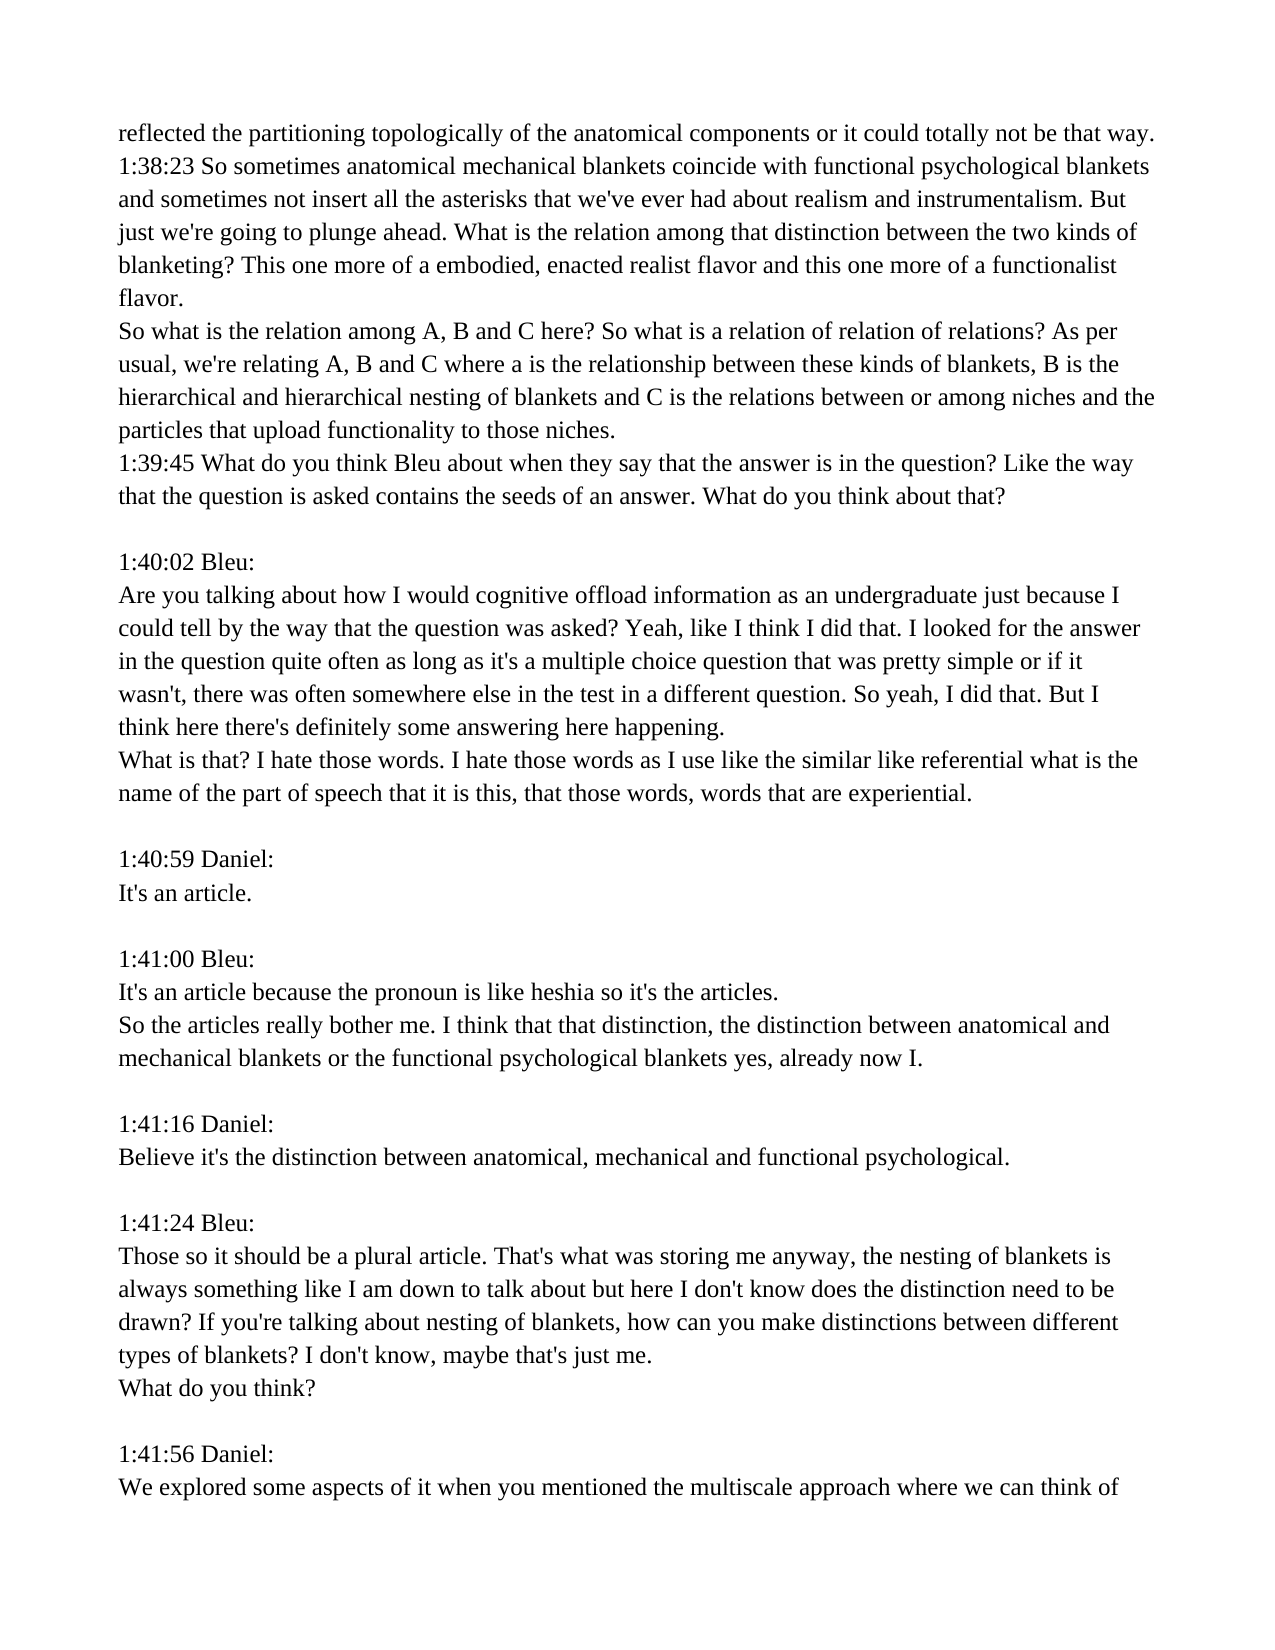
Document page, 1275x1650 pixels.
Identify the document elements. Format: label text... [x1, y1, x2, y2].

text 1:39:45 What do you think Bleu about when they say that the answer is in the question? Like the way that the question is asked contains the seeds of an answer. What do you think about that? [118, 448, 1157, 510]
text It's an article. [118, 878, 1157, 906]
text So the articles really bother me. I think that that distinction, the distinction between anatomical and mechanical blankets or the functional psychological blankets yes, already now I. [118, 1010, 1157, 1071]
text Are you talking about how I would cognitive offload information as an undergraduate just because I could tell by the way that the question was asked? Yeah, like I think I did that. I looked for the answer in the question quite often as long as it's a multiple choice question that was pretty simple or if it wasn't, there was often somewhere else in the test in a different question. So yeah, I did that. But I think here there's definitely some answering here happening. [118, 580, 1157, 741]
text 1:40:02 Bleu: [118, 547, 1157, 576]
text 1:38:23 So sometimes anatomical mechanical blankets coincide with functional psychological blankets and sometimes not insert all the asterisks that we've ever had about realism and instrumentalism. But just we're going to plunge ahead. What is the relation among that distinction between the two kinds of blanketing? This one more of a embodied, enacted realist flavor and this one more of a functionalist flavor. [118, 151, 1157, 312]
text Believe it's the distinction between anatomical, mechanical and functional psychological. [118, 1142, 1157, 1171]
text 1:41:00 Bleu: [118, 944, 1157, 972]
text What do you think? [118, 1373, 1157, 1402]
text What is that? I hate those words. I hate those words as I use like the similar like referential what is the name of the part of speech that it is this, that those words, words that are experiential. [118, 746, 1157, 807]
text 1:41:56 Daniel: [118, 1439, 1157, 1468]
text 1:41:16 Daniel: [118, 1109, 1157, 1137]
text We explored some aspects of it when you mentioned the multiscale approach where we can think of [118, 1472, 1157, 1501]
text So what is the relation among A, B and C here? So what is a relation of relation of relations? As per usual, we're relating A, B and C where a is the relationship between these kinds of blankets, B is the hierarchical and hierarchical nesting of blankets and C is the relations between or among niches and the particles that upload functionality to those niches. [118, 316, 1157, 444]
text reflected the partitioning topologically of the anatomical components or it could totally not be that way. [118, 118, 1157, 147]
text It's an article because the pronoun is like heshia so it's the articles. [118, 977, 1157, 1005]
text 1:40:59 Daniel: [118, 844, 1157, 873]
text 1:41:24 Bleu: [118, 1208, 1157, 1237]
text Those so it should be a plural article. That's what was storing me anyway, the nesting of blankets is always something like I am down to talk about but here I don't know does the distinction need to be drawn? If you're talking about nesting of blankets, how can you make distinctions between different types of blankets? I don't know, maybe that's just me. [118, 1241, 1157, 1369]
